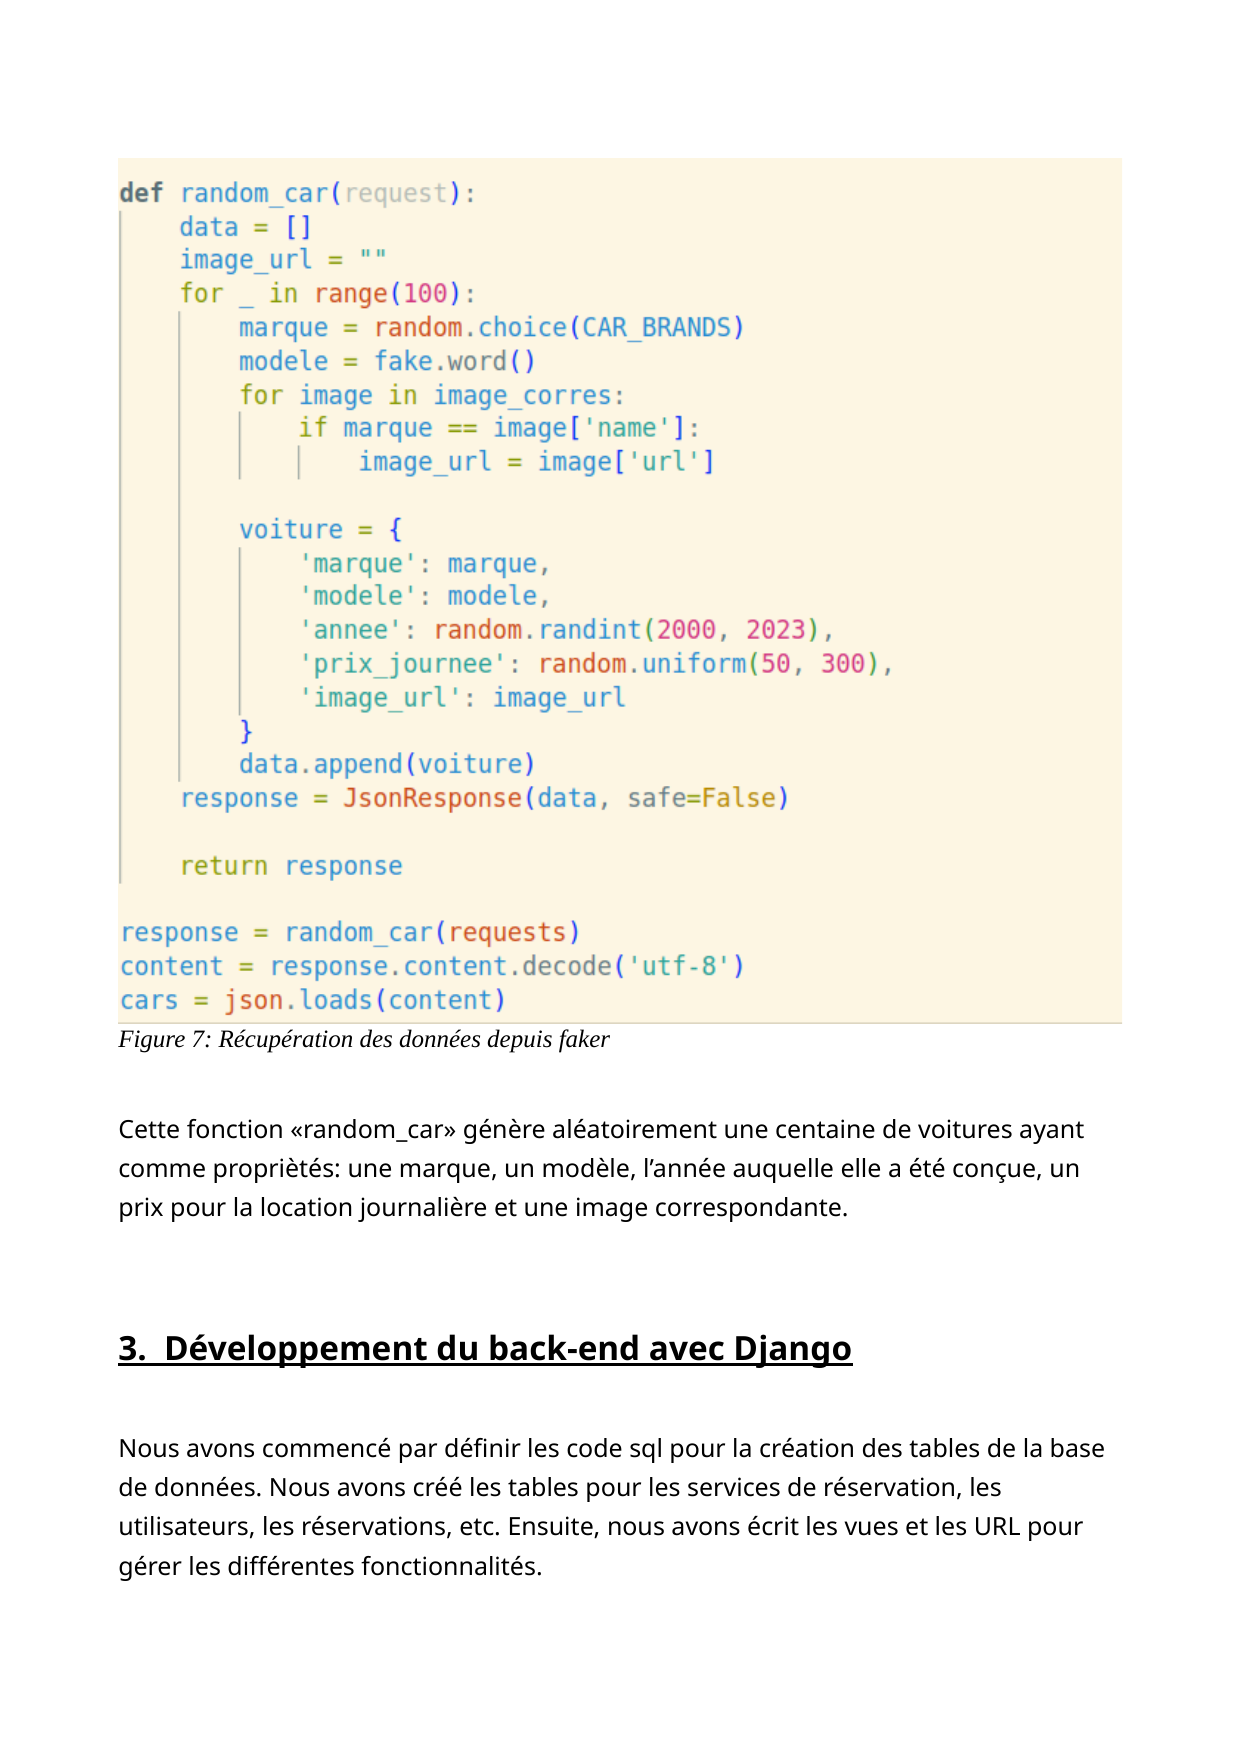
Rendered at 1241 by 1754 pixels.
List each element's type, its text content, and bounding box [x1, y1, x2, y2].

picture [118, 158, 1123, 1024]
text Nous avons commencé par définir les code sql pour la création des tables de la base de données. Nous avons créé les tables pour les services de réservation, les utilisateurs, les réservations, etc. Ensuite, nous avons écrit les vues et les URL pour gérer les différentes fonctionnalités. [118, 1431, 1122, 1582]
text Cette fonction «random_car» génère aléatoirement une centaine de voitures ayant comme propriètés: une marque, un modèle, l’année auquelle elle a été conçue, un prix pour la location journalière et une image correspondante. [118, 1112, 1122, 1224]
text Figure 7: Récupération des données depuis faker [118, 1024, 1122, 1053]
subtitle 3. Développement du back-end avec Django [118, 1325, 1122, 1371]
